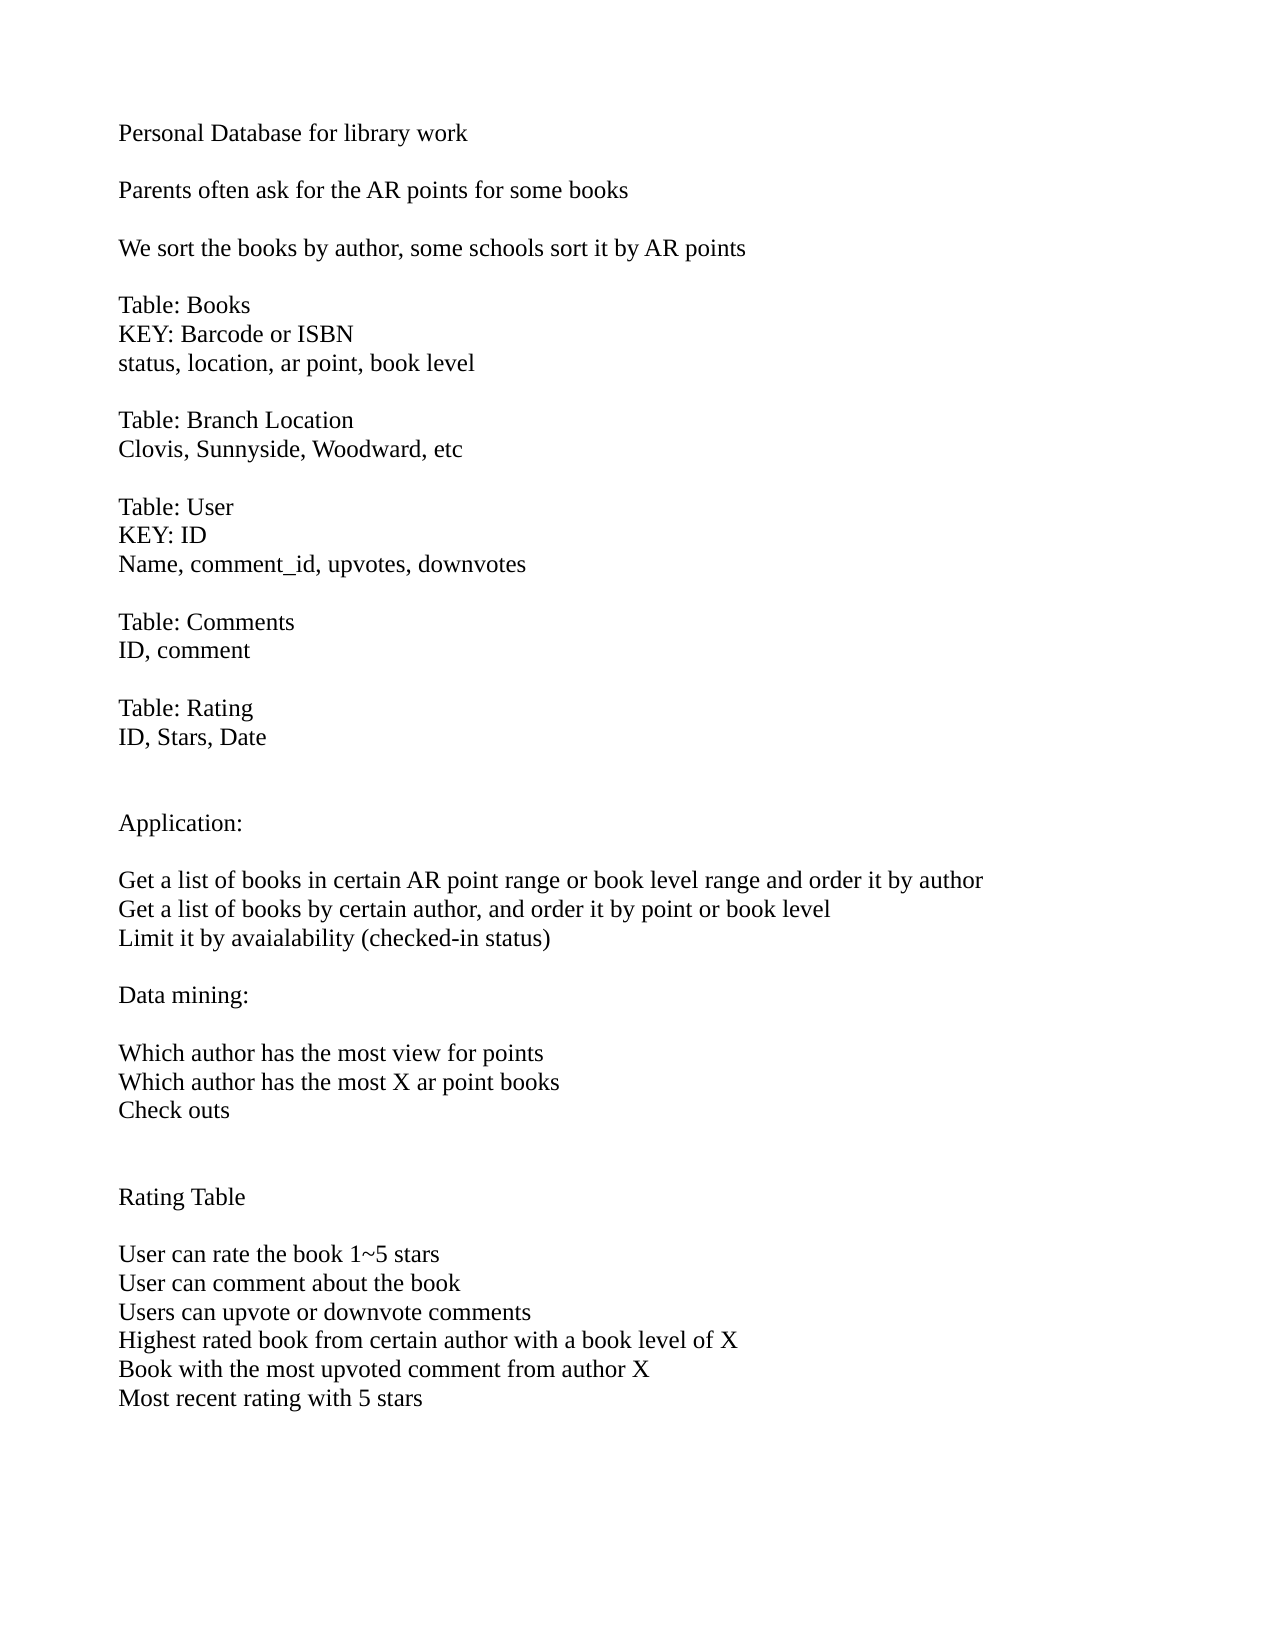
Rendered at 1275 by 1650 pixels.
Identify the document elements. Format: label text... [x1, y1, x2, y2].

text Get a list of books by certain author, and order it by point or book level [118, 894, 1157, 923]
text Highest rated book from certain author with a book level of X [118, 1326, 1157, 1354]
text ID, comment [118, 636, 1157, 664]
text Users can upvote or downvote comments [118, 1297, 1157, 1326]
text Table: Books [118, 291, 1157, 319]
text KEY: ID [118, 521, 1157, 549]
text Table: User [118, 492, 1157, 521]
text Check outs [118, 1096, 1157, 1124]
text Application: [118, 808, 1157, 837]
text Parents often ask for the AR points for some books [118, 176, 1157, 204]
text Which author has the most view for points [118, 1038, 1157, 1067]
text KEY: Barcode or ISBN [118, 319, 1157, 348]
text Table: Rating [118, 693, 1157, 722]
text Limit it by avaialability (checked-in status) [118, 923, 1157, 952]
text status, location, ar point, book level [118, 348, 1157, 377]
text Personal Database for library work [118, 118, 1157, 147]
text Table: Branch Location [118, 406, 1157, 434]
text Get a list of books in certain AR point range or book level range and order it by author [118, 866, 1157, 894]
text Name, comment_id, upvotes, downvotes [118, 549, 1157, 578]
text Book with the most upvoted comment from author X [118, 1354, 1157, 1383]
text User can rate the book 1~5 stars [118, 1239, 1157, 1268]
text Clovis, Sunnyside, Woodward, etc [118, 434, 1157, 463]
text Table: Comments [118, 607, 1157, 636]
text Rating Table [118, 1182, 1157, 1211]
text We sort the books by author, some schools sort it by AR points [118, 233, 1157, 262]
text User can comment about the book [118, 1268, 1157, 1297]
text ID, Stars, Date [118, 722, 1157, 751]
text Which author has the most X ar point books [118, 1067, 1157, 1096]
text Data mining: [118, 981, 1157, 1009]
text Most recent rating with 5 stars [118, 1383, 1157, 1412]
